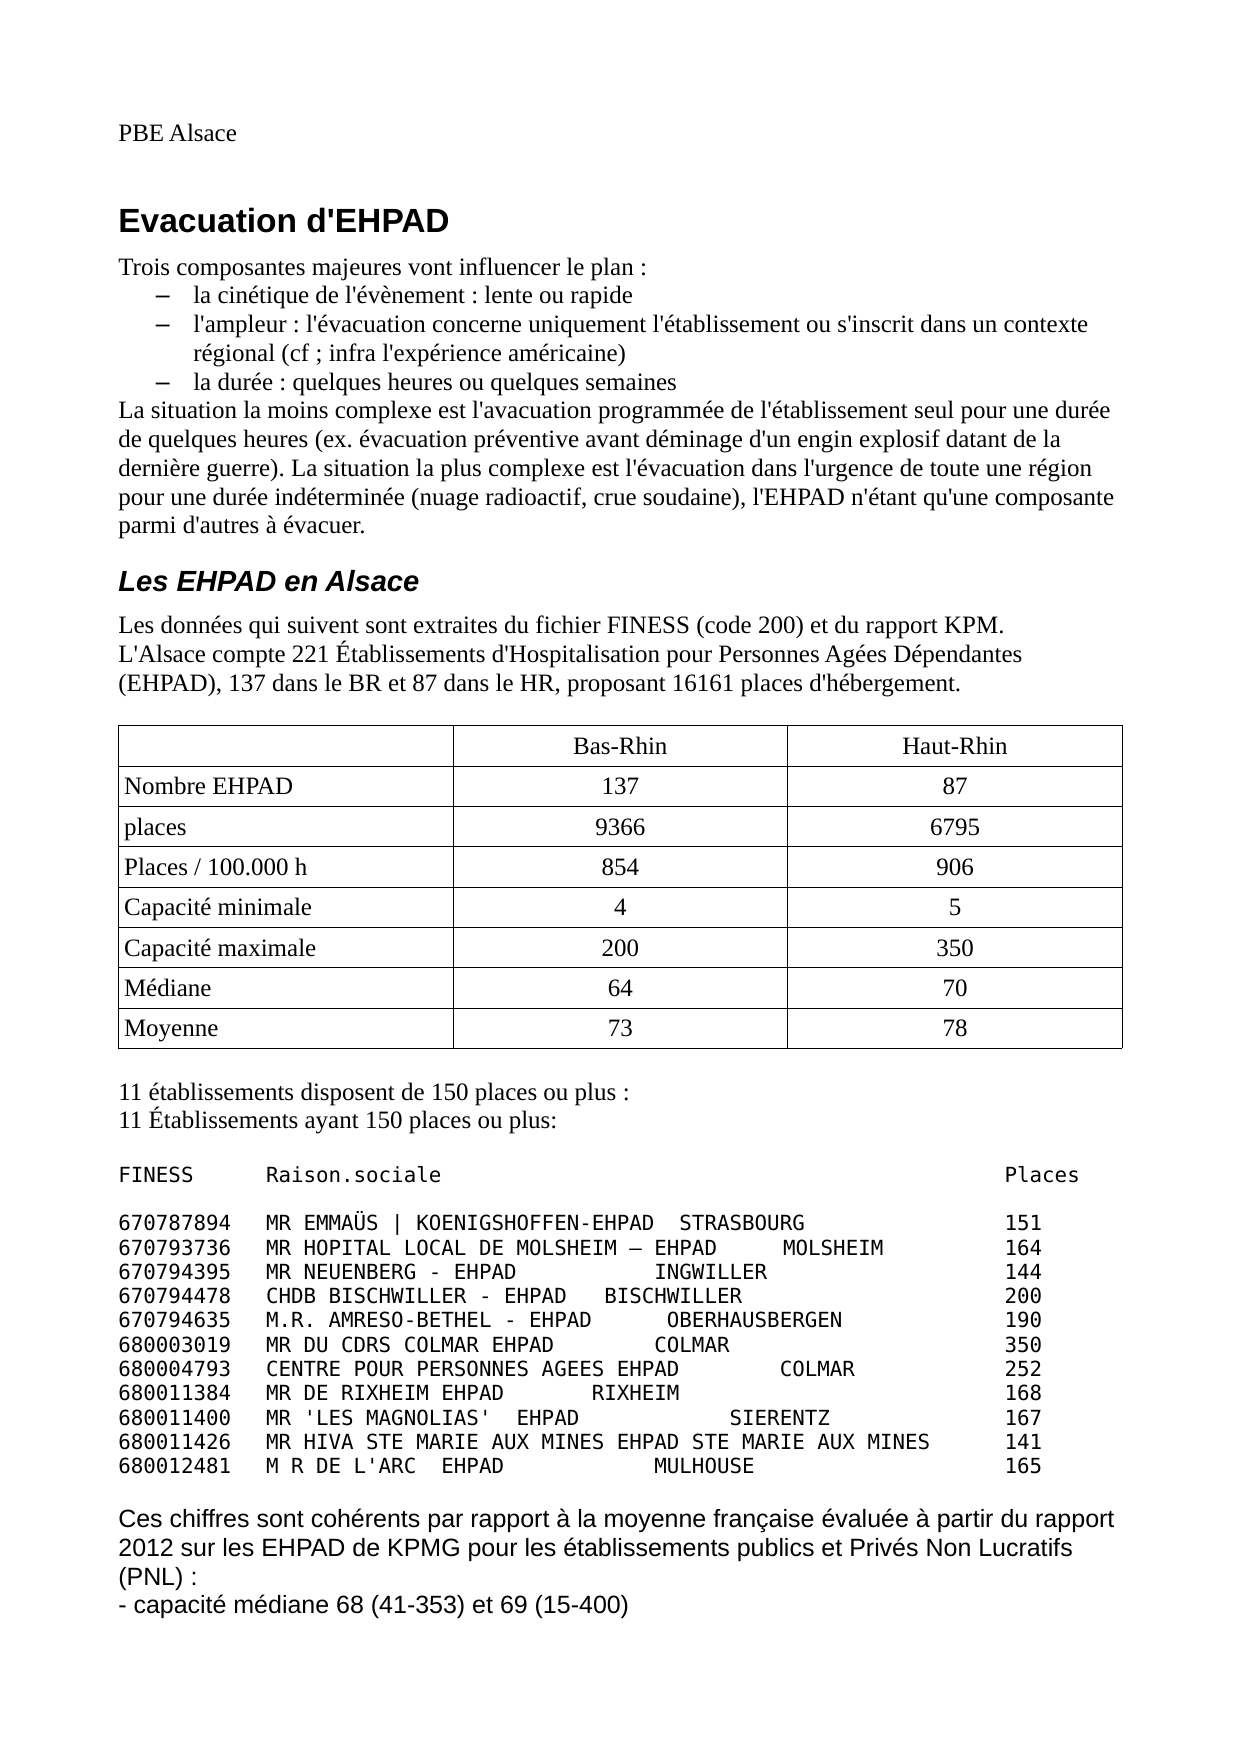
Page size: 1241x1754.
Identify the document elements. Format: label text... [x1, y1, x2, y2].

text 680003019 MR DU CDRS COLMAR EHPAD COLMAR 350 [118, 1333, 1122, 1357]
text FINESS Raison.sociale Places [118, 1163, 1122, 1187]
table_cell 70 [788, 968, 1122, 1007]
table_cell 854 [454, 847, 787, 887]
list la durée : quelques heures ou quelques semaines [156, 367, 1122, 396]
table_cell 350 [788, 928, 1122, 967]
table_cell Capacité maximale [119, 928, 453, 967]
table_cell 78 [788, 1009, 1122, 1048]
table_cell Capacité minimale [119, 888, 453, 927]
text 11 établissements disposent de 150 places ou plus : [118, 1077, 1122, 1105]
table_cell 87 [788, 767, 1122, 806]
subtitle Les EHPAD en Alsace [118, 564, 1122, 598]
list l'ampleur : l'évacuation concerne uniquement l'établissement ou s'inscrit dans un contexte régional (cf ; infra l'expérience américaine) [156, 309, 1122, 367]
table_cell 73 [454, 1009, 787, 1048]
text L'Alsace compte 221 Établissements d'Hospitalisation pour Personnes Agées Dépendantes (EHPAD), 137 dans le BR et 87 dans le HR, proposant 16161 places d'hébergement. [118, 639, 1122, 697]
table_cell 9366 [454, 807, 787, 846]
text Trois composantes majeures vont influencer le plan : [118, 252, 1122, 281]
text 670794478 CHDB BISCHWILLER - EHPAD BISCHWILLER 200 [118, 1284, 1122, 1308]
table_header Haut-Rhin [788, 726, 1122, 766]
table_cell Médiane [119, 968, 453, 1007]
text 11 Établissements ayant 150 places ou plus: [118, 1105, 1122, 1134]
table_cell 906 [788, 847, 1122, 887]
list la cinétique de l'évènement : lente ou rapide [156, 281, 1122, 309]
table_cell Moyenne [119, 1009, 453, 1048]
table_header Bas-Rhin [454, 726, 787, 766]
text 670794395 MR NEUENBERG - EHPAD INGWILLER 144 [118, 1260, 1122, 1284]
table_cell 6795 [788, 807, 1122, 846]
table_cell Places / 100.000 h [119, 847, 453, 887]
text 680011400 MR 'LES MAGNOLIAS' EHPAD SIERENTZ 167 [118, 1406, 1122, 1430]
text 680012481 M R DE L'ARC EHPAD MULHOUSE 165 [118, 1454, 1122, 1478]
subtitle Evacuation d'EHPAD [118, 201, 1122, 239]
text - capacité médiane 68 (41-353) et 69 (15-400) [118, 1590, 1122, 1619]
table_cell places [119, 807, 453, 846]
text Les données qui suivent sont extraites du fichier FINESS (code 200) et du rapport KPM. [118, 610, 1122, 639]
table_cell 137 [454, 767, 787, 806]
text 670787894 MR EMMAÜS | KOENIGSHOFFEN-EHPAD STRASBOURG 151 [118, 1211, 1122, 1236]
text PBE Alsace [118, 118, 1122, 147]
table_header [119, 726, 453, 766]
table_cell Nombre EHPAD [119, 767, 453, 806]
text 680011426 MR HIVA STE MARIE AUX MINES EHPAD STE MARIE AUX MINES 141 [118, 1430, 1122, 1454]
table_cell 64 [454, 968, 787, 1007]
text 680004793 CENTRE POUR PERSONNES AGEES EHPAD COLMAR 252 [118, 1357, 1122, 1381]
text La situation la moins complexe est l'avacuation programmée de l'établissement seul pour une durée de quelques heures (ex. évacuation préventive avant déminage d'un engin explosif datant de la dernière guerre). La situation la plus complexe est l'évacuation dans l'urgence de toute une région pour une durée indéterminée (nuage radioactif, crue soudaine), l'EHPAD n'étant qu'une composante parmi d'autres à évacuer. [118, 396, 1122, 539]
text 670793736 MR HOPITAL LOCAL DE MOLSHEIM – EHPAD MOLSHEIM 164 [118, 1236, 1122, 1260]
text 680011384 MR DE RIXHEIM EHPAD RIXHEIM 168 [118, 1381, 1122, 1406]
text 670794635 M.R. AMRESO-BETHEL - EHPAD OBERHAUSBERGEN 190 [118, 1308, 1122, 1333]
table_cell 5 [788, 888, 1122, 927]
text Ces chiffres sont cohérents par rapport à la moyenne française évaluée à partir du rapport 2012 sur les EHPAD de KPMG pour les établissements publics et Privés Non Lucratifs (PNL) : [118, 1504, 1122, 1590]
table_cell 4 [454, 888, 787, 927]
table_cell 200 [454, 928, 787, 967]
